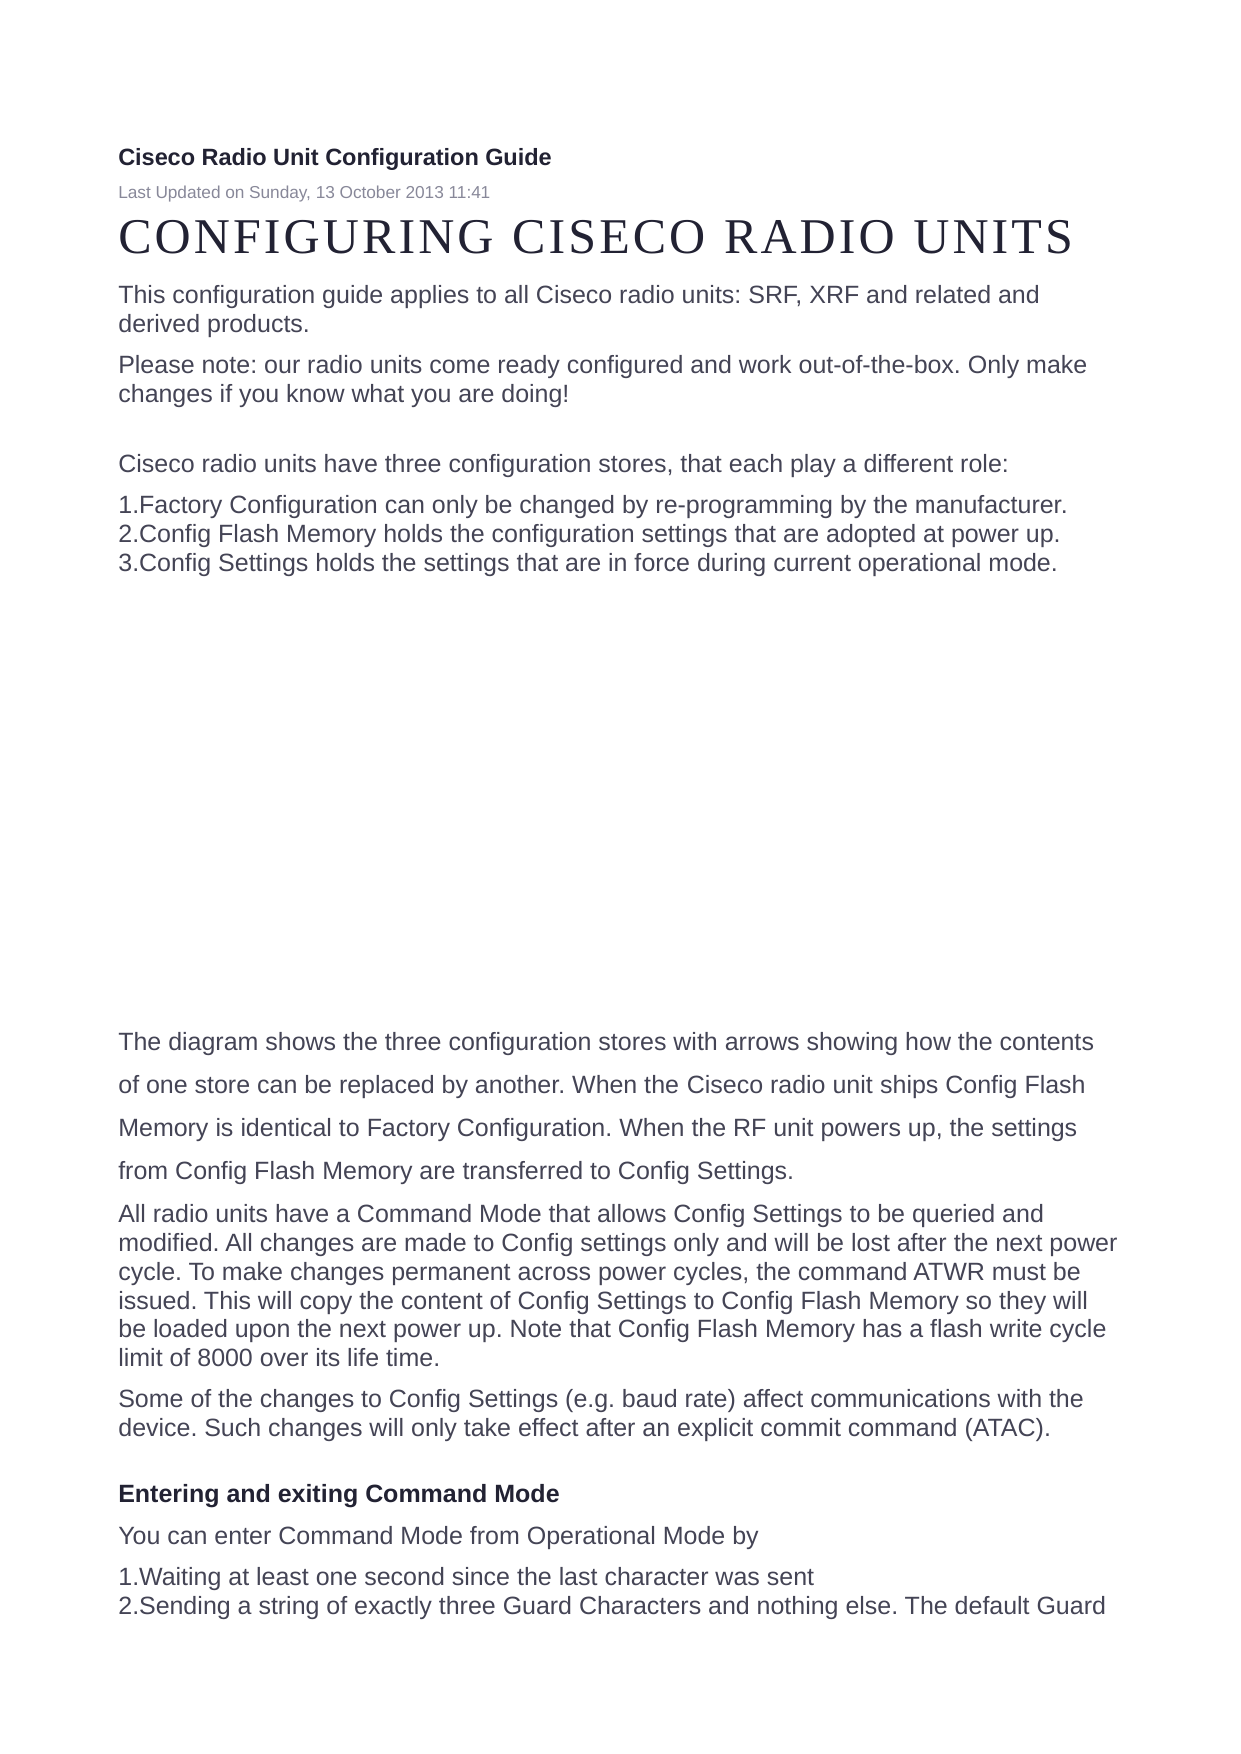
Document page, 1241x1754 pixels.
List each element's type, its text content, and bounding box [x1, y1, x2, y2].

text Please note: our radio units come ready configured and work out-of-the-box. Only make changes if you know what you are doing! [118, 350, 1122, 407]
list Sending a string of exactly three Guard Characters and nothing else. The default Guard [118, 1591, 1122, 1619]
text The diagram shows the three configuration stores with arrows showing how the contents of one store can be replaced by another. When the Ciseco radio unit ships Config Flash Memory is identical to Factory Configuration. When the RF unit powers up, the settings from Config Flash Memory are transferred to Config Settings. [118, 1027, 1122, 1185]
subtitle Ciseco Radio Unit Configuration Guide [118, 143, 1122, 170]
text Some of the changes to Config Settings (e.g. baud rate) affect communications with the device. Such changes will only take effect after an explicit commit command (ATAC). [118, 1384, 1122, 1442]
text This configuration guide applies to all Ciseco radio units: SRF, XRF and related and derived products. [118, 280, 1122, 337]
list Last Updated on Sunday, 13 October 2013 11:41 [118, 182, 1122, 202]
text You can enter Command Mode from Operational Mode by [118, 1521, 1122, 1549]
text Ciseco radio units have three configuration stores, that each play a different role: [118, 449, 1122, 477]
list Config Flash Memory holds the configuration settings that are adopted at power up. [118, 519, 1122, 547]
list Factory Configuration can only be changed by re-programming by the manufacturer. [118, 490, 1122, 519]
subtitle Entering and exiting Command Mode [118, 1479, 1122, 1508]
list Config Settings holds the settings that are in force during current operational mode. [118, 547, 1122, 576]
subtitle CONFIGURING CISECO RADIO UNITS [118, 207, 1122, 264]
list Waiting at least one second since the last character was sent [118, 1562, 1122, 1591]
text All radio units have a Command Mode that allows Config Settings to be queried and modified. All changes are made to Config settings only and will be lost after the next power cycle. To make changes permanent across power cycles, the command ATWR must be issued. This will copy the content of Config Settings to Config Flash Memory so they will be loaded upon the next power up. Note that Config Flash Memory has a flash write cycle limit of 8000 over its life time. [118, 1199, 1122, 1372]
